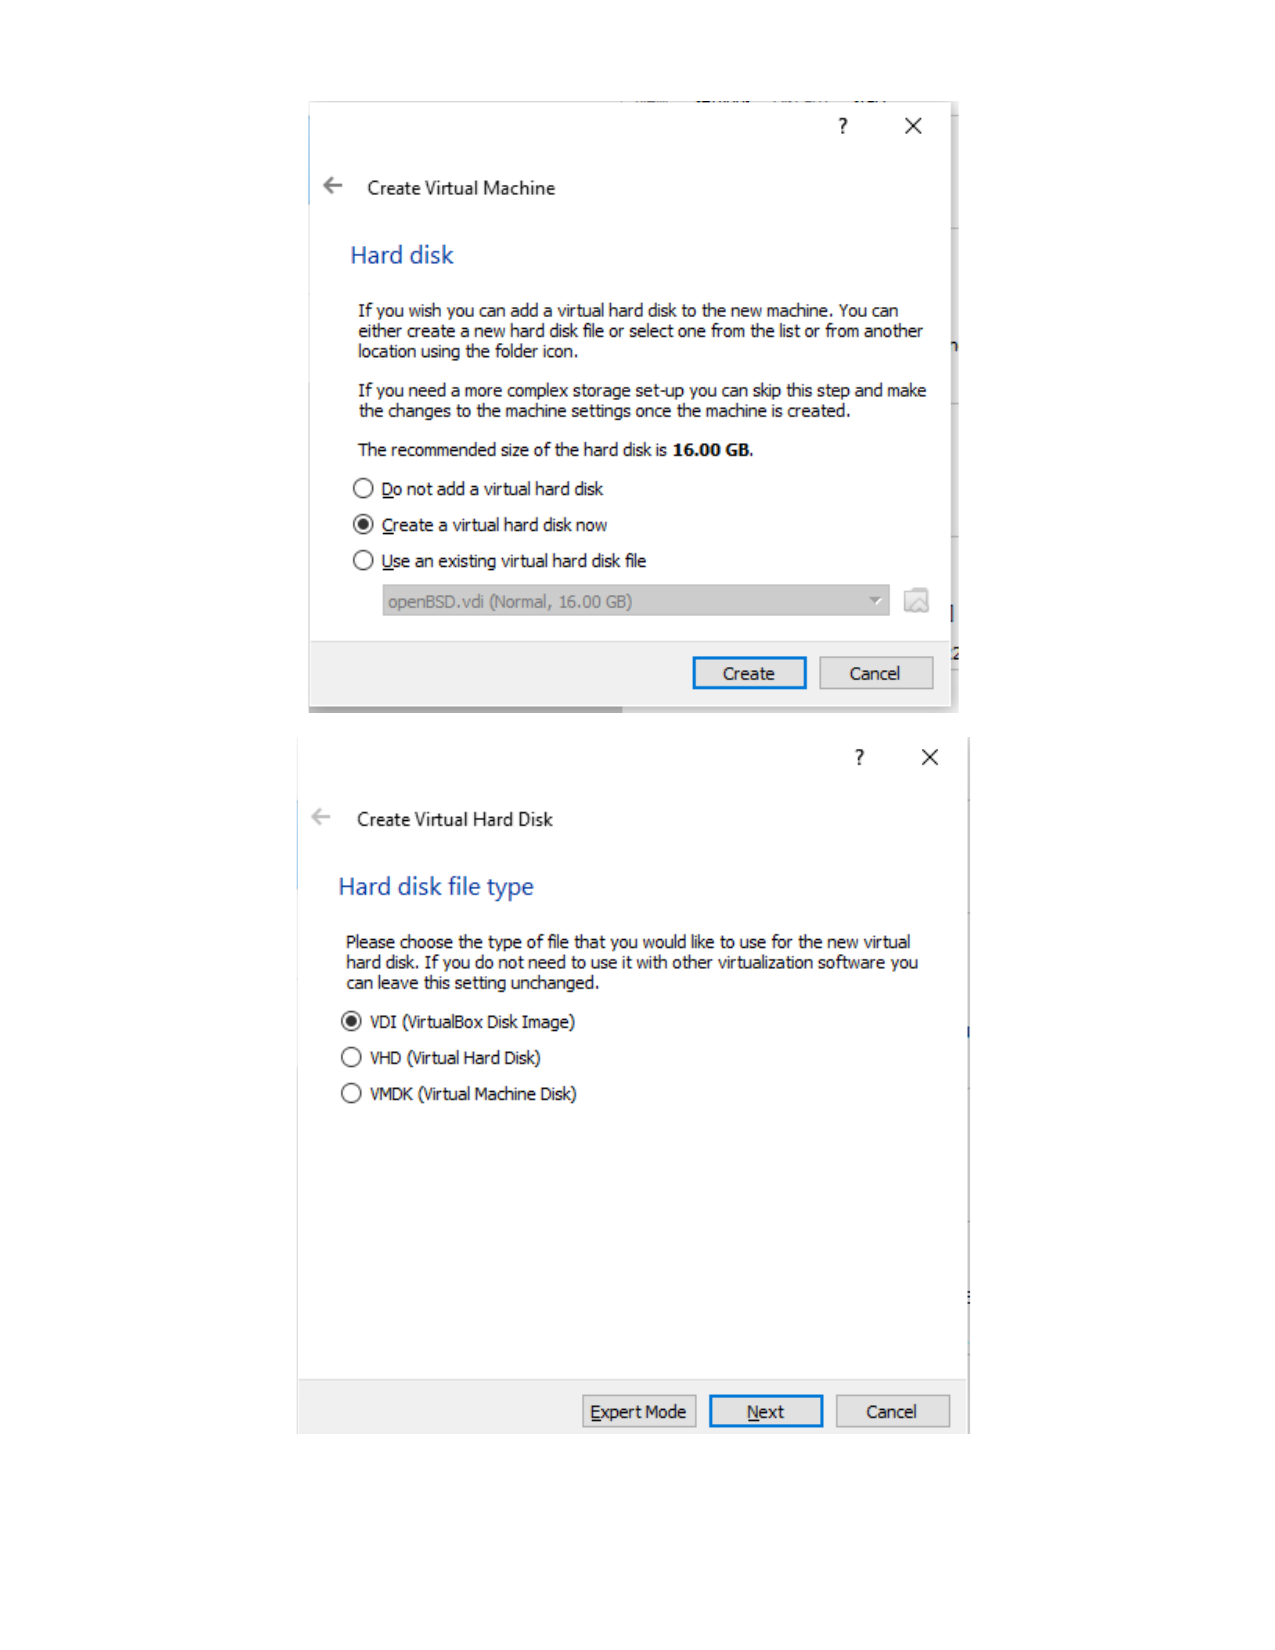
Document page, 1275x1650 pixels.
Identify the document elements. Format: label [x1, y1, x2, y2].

picture [308, 101, 959, 713]
picture [296, 737, 971, 1434]
